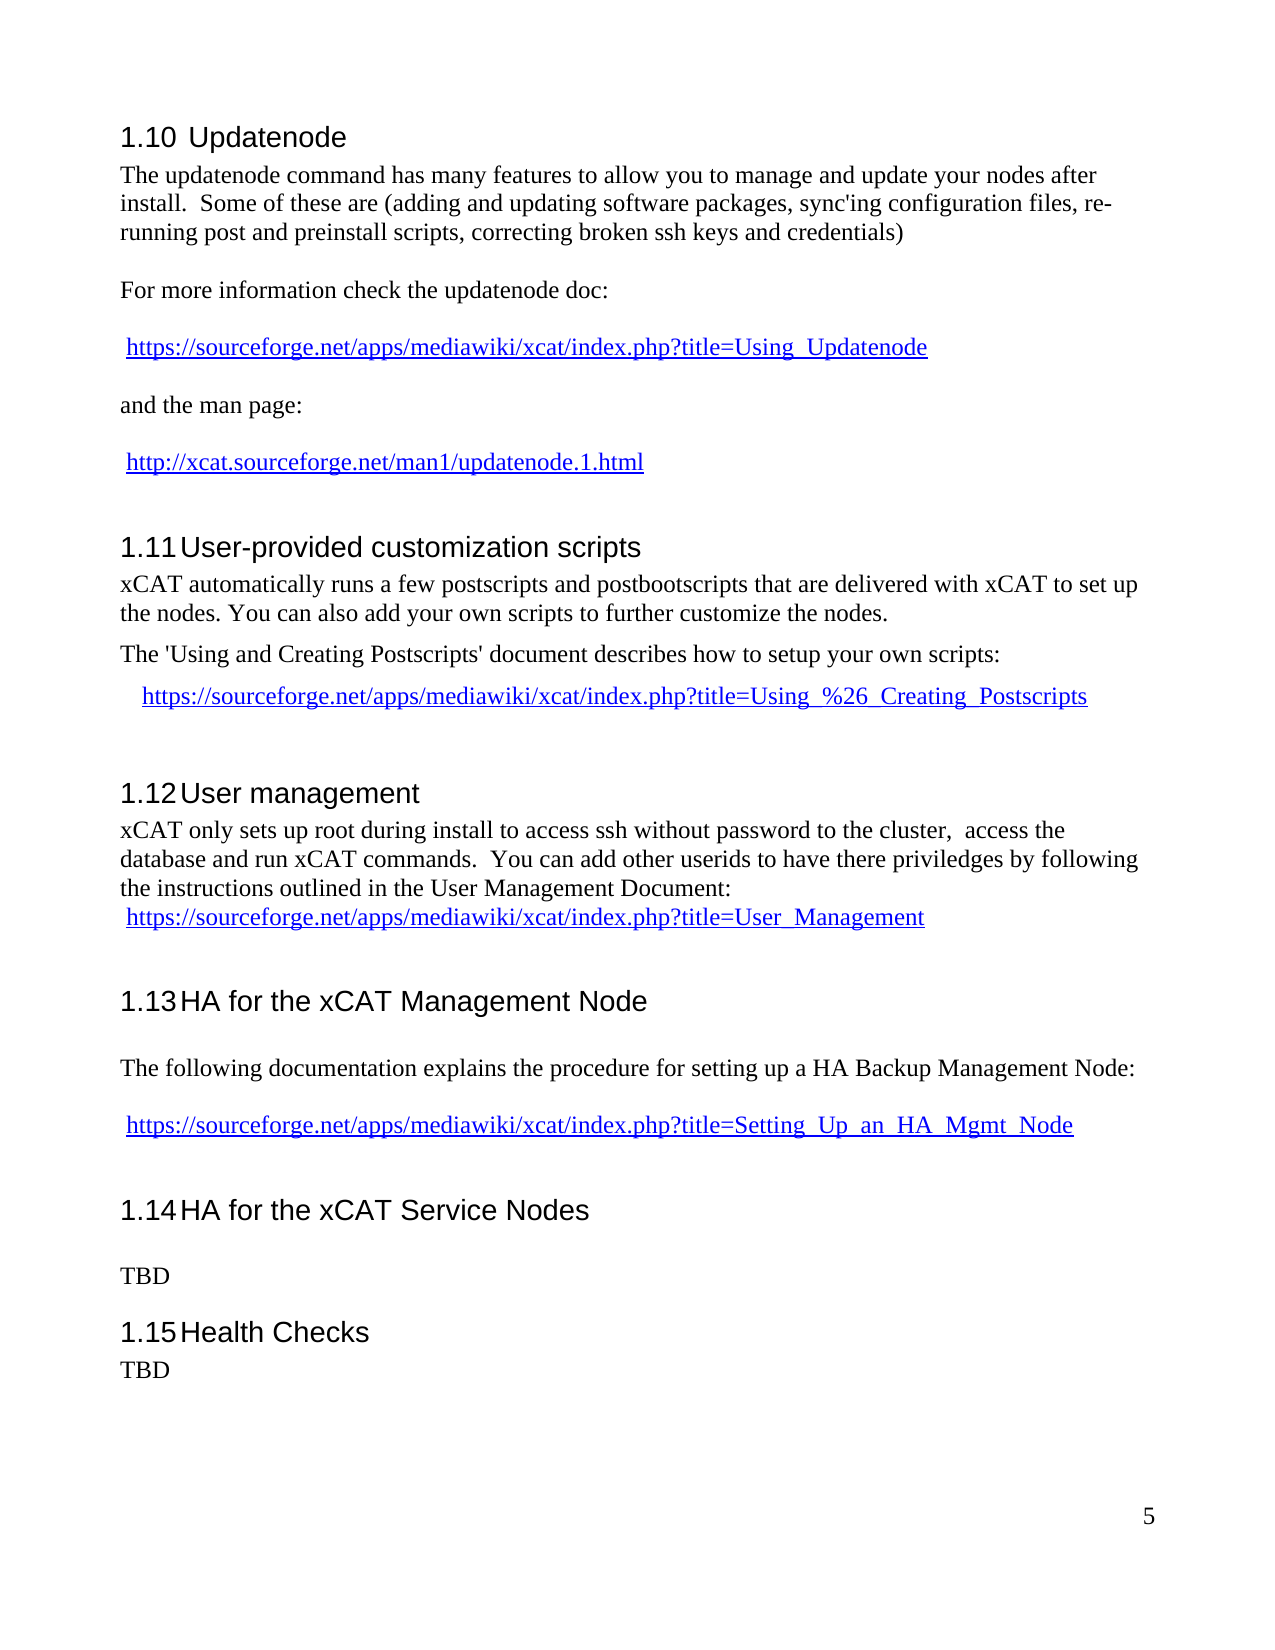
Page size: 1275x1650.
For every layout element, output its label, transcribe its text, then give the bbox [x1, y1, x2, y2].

text The 'Using and Creating Postscripts' document describes how to setup your own scripts: [120, 639, 1155, 668]
subtitle User-provided customization scripts [120, 530, 1155, 563]
text For more information check the updatenode doc: [120, 275, 1155, 303]
subtitle HA for the xCAT Management Node [120, 984, 1155, 1018]
subtitle Updatenode [120, 120, 1155, 153]
text http://xcat.sourceforge.net/man1/updatenode.1.html [120, 447, 1155, 476]
text The following documentation explains the procedure for setting up a HA Backup Management Node: [120, 1053, 1155, 1082]
text The updatenode command has many features to allow you to manage and update your nodes after install. Some of these are (adding and updating software packages, sync'ing configuration files, re-running post and preinstall scripts, correcting broken ssh keys and credentials) [120, 160, 1155, 246]
text https://sourceforge.net/apps/mediawiki/xcat/index.php?title=Setting_Up_an_HA_Mgmt_Node [120, 1110, 1155, 1139]
subtitle User management [120, 776, 1155, 809]
text and the man page: [120, 390, 1155, 418]
text xCAT only sets up root during install to access ssh without password to the cluster, access the database and run xCAT commands. You can add other userids to have there priviledges by following the instructions outlined in the User Management Document: [120, 816, 1155, 902]
subtitle HA for the xCAT Service Nodes [120, 1193, 1155, 1226]
text https://sourceforge.net/apps/mediawiki/xcat/index.php?title=Using_Updatenode [120, 332, 1155, 361]
text https://sourceforge.net/apps/mediawiki/xcat/index.php?title=User_Management [120, 902, 1155, 931]
text TBD [120, 1355, 1155, 1384]
text https://sourceforge.net/apps/mediawiki/xcat/index.php?title=Using_%26_Creating_Postscripts [120, 681, 1155, 709]
text TBD [120, 1261, 1155, 1290]
text xCAT automatically runs a few postscripts and postbootscripts that are delivered with xCAT to set up the nodes. You can also add your own scripts to further customize the nodes. [120, 569, 1155, 627]
subtitle Health Checks [120, 1315, 1155, 1349]
